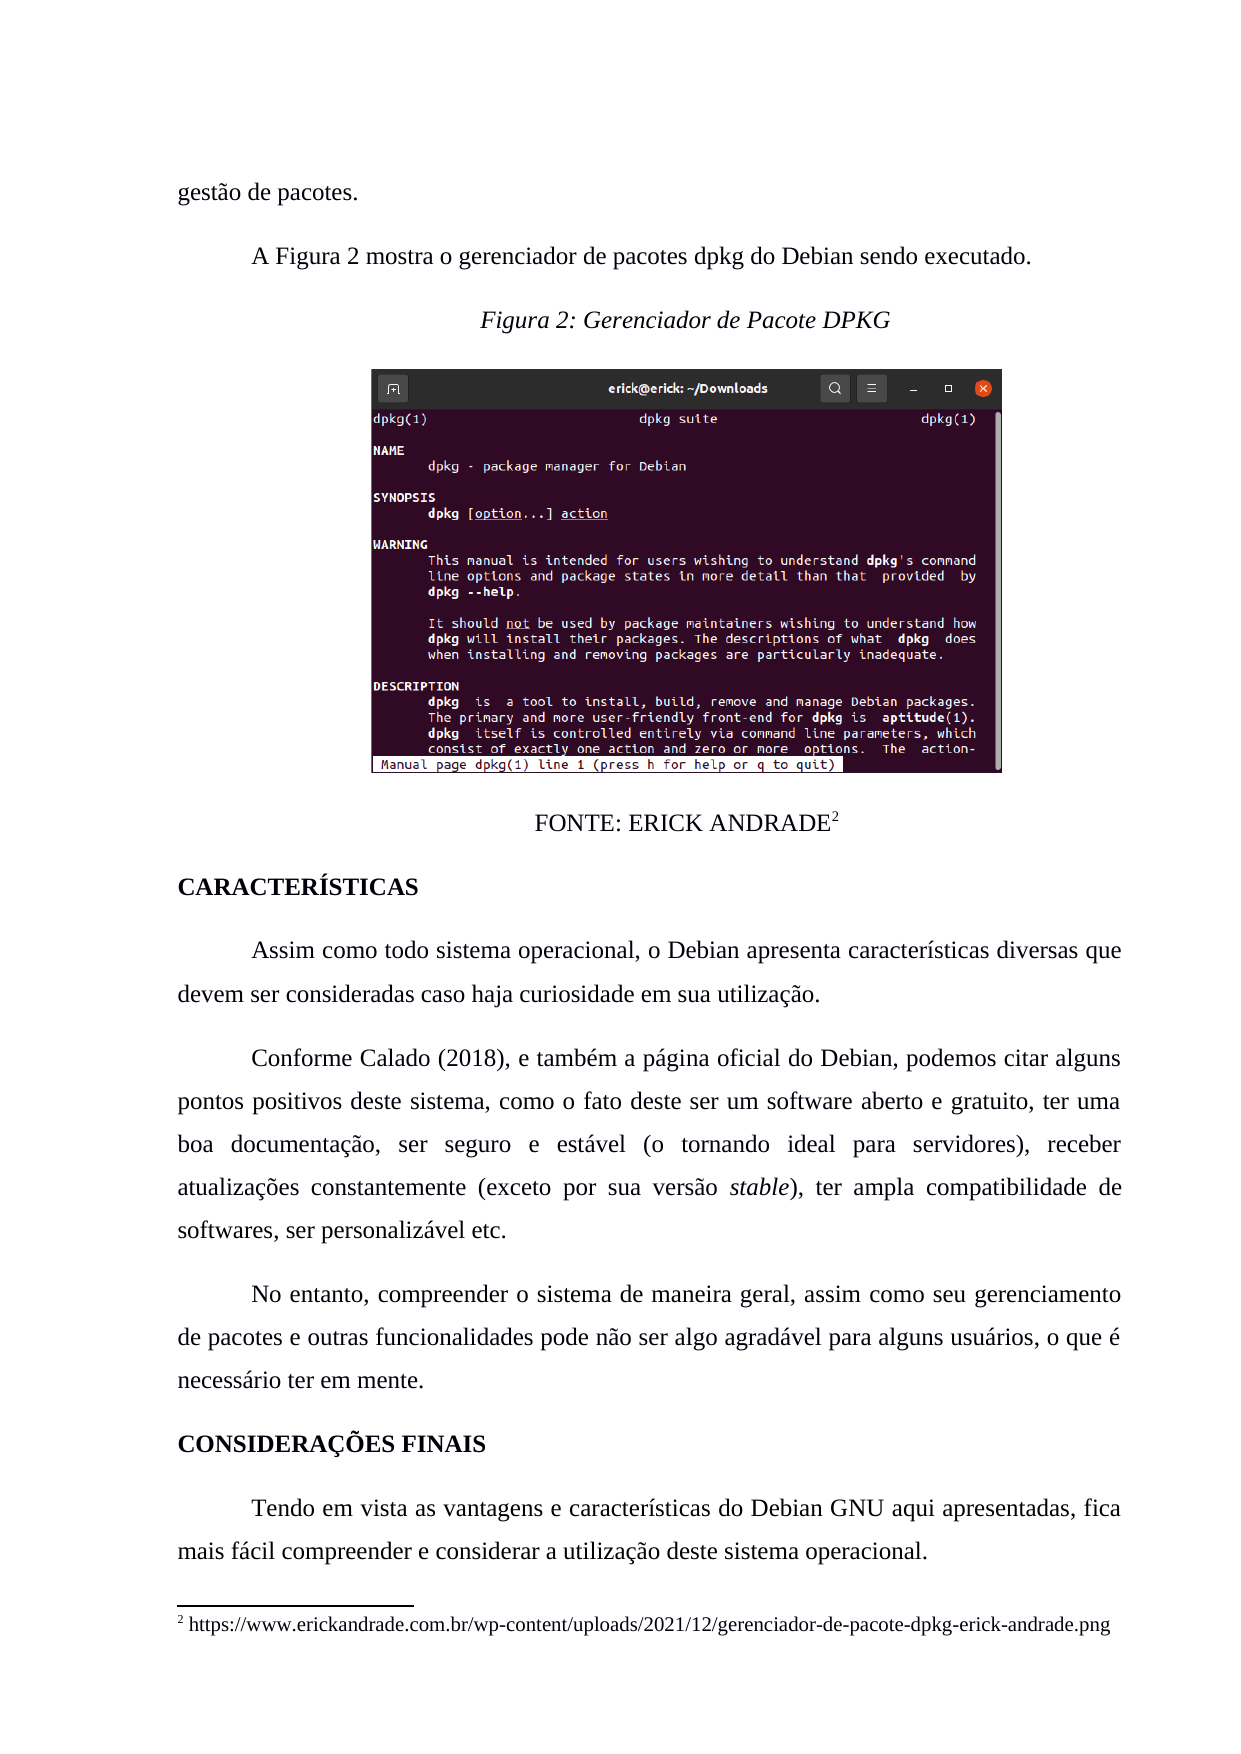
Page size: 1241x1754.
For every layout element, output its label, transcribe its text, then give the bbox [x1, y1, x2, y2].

text Assim como todo sistema operacional, o Debian apresenta características diversas que devem ser consideradas caso haja curiosidade em sua utilização. [177, 936, 1122, 1007]
text A Figura 2 mostra o gerenciador de pacotes dpkg do Debian sendo executado. [177, 241, 1122, 270]
text CARACTERÍSTICAS [177, 872, 1122, 900]
picture [371, 369, 1002, 773]
text Figura 2: Gerenciador de Pacote DPKG [177, 305, 1122, 334]
text https://www.erickandrade.com.br/wp-content/uploads/2021/12/gerenciador-de-pacote-dpkg-erick-andrade.png [177, 1612, 1122, 1636]
text FONTE: ERICK ANDRADE [177, 808, 1122, 836]
text No entanto, compreender o sistema de maneira geral, assim como seu gerenciamento de pacotes e outras funcionalidades pode não ser algo agradável para alguns usuários, o que é necessário ter em mente. [177, 1279, 1122, 1394]
text CONSIDERAÇÕES FINAIS [177, 1429, 1122, 1458]
text Tendo em vista as vantagens e características do Debian GNU aqui apresentadas, fica mais fácil compreender e considerar a utilização deste sistema operacional. [177, 1493, 1122, 1565]
text gestão de pacotes. [177, 177, 1122, 206]
text Conforme Calado (2018), e também a página oficial do Debian, podemos citar alguns pontos positivos deste sistema, como o fato deste ser um software aberto e gratuito, ter uma boa documentação, ser seguro e estável (o tornando ideal para servidores), receber atualizações constantemente (exceto por sua versão stable), ter ampla compatibilidade de softwares, ser personalizável etc. [177, 1043, 1122, 1244]
